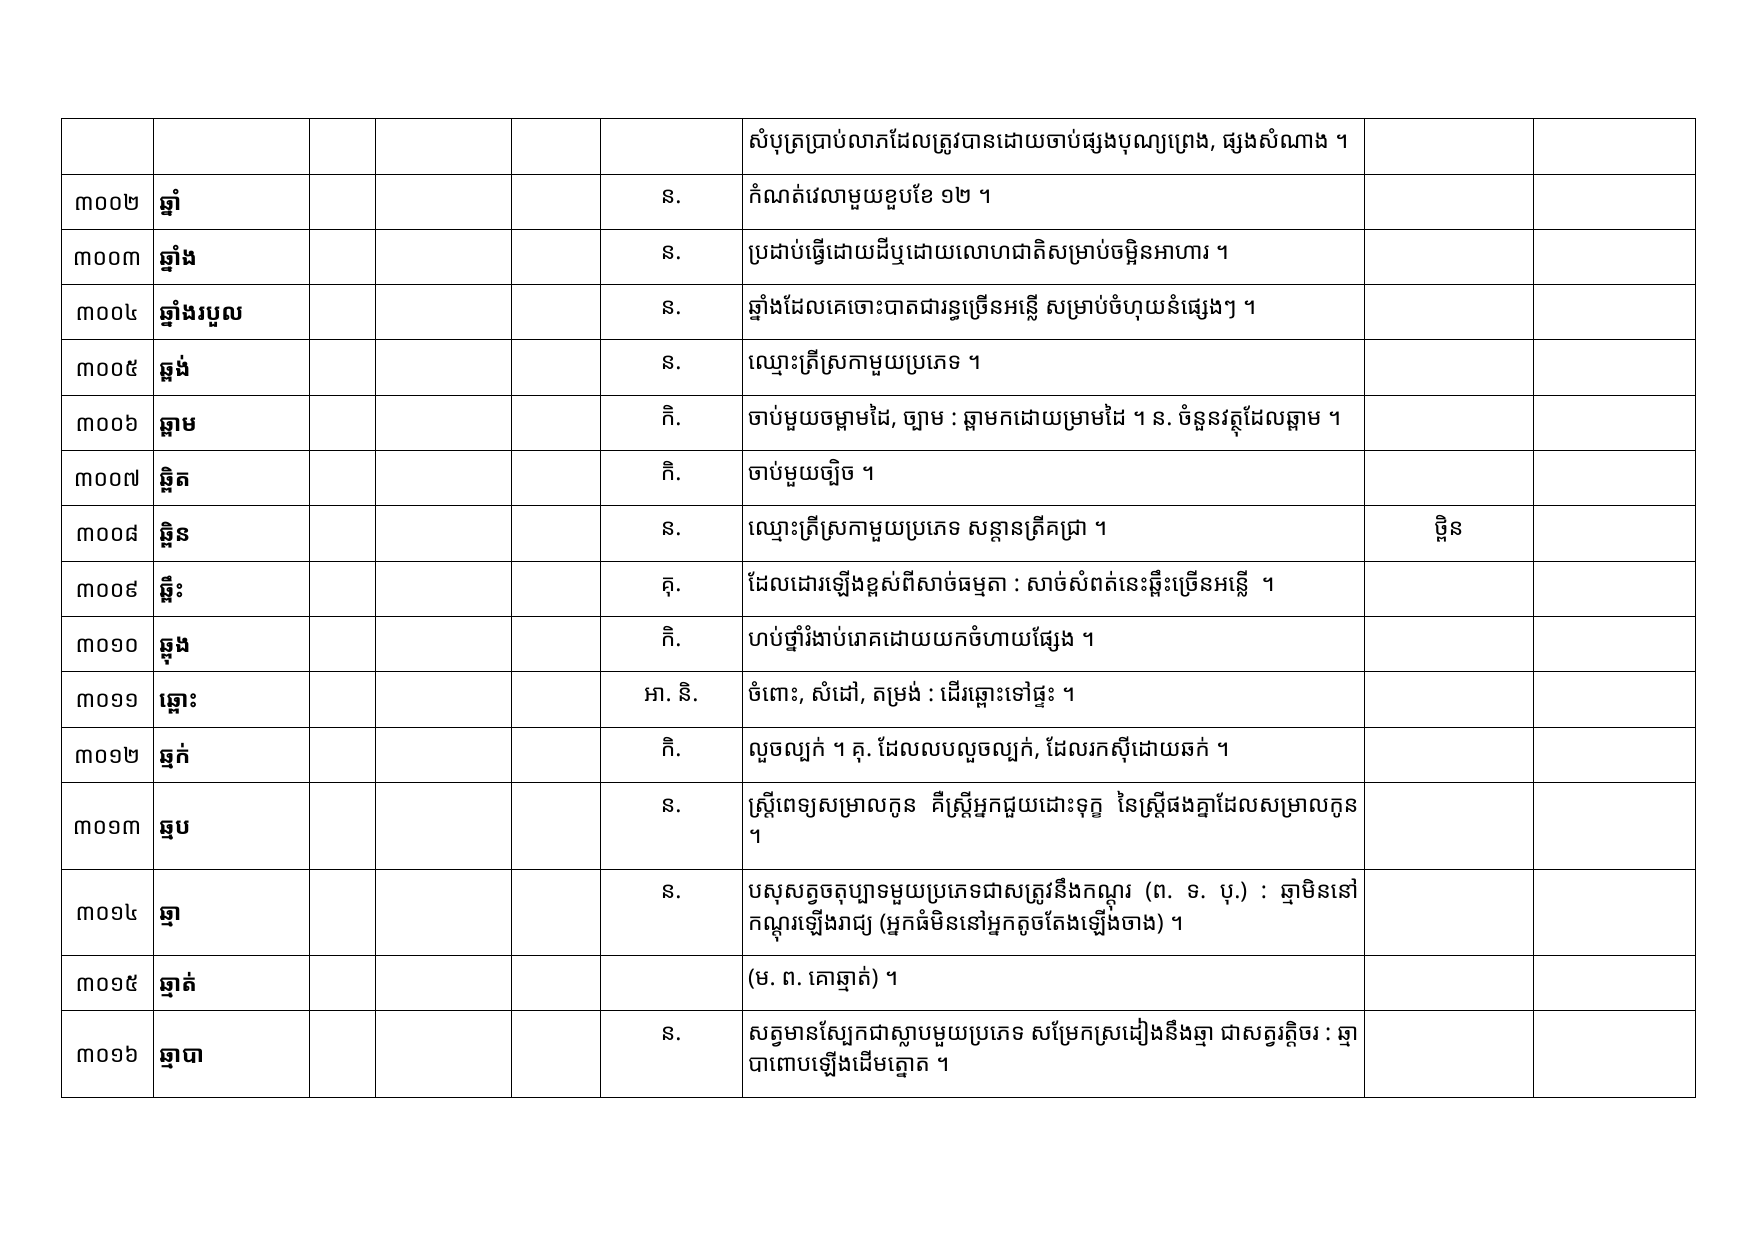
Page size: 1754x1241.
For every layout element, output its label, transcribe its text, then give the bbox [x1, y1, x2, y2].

table_cell [1534, 119, 1695, 173]
table_cell ឆ្នាំង [154, 230, 309, 284]
table_cell [376, 562, 511, 616]
table_cell [376, 1011, 511, 1097]
table_cell កិ. [601, 617, 742, 671]
table_cell ៣០០៣ [62, 230, 153, 284]
table_cell ឆ្ពិត [154, 451, 309, 505]
table_cell អា. និ. [601, 672, 742, 727]
table_cell ៣០១៥ [62, 956, 153, 1010]
table_cell [310, 783, 375, 868]
table_cell ន. [601, 175, 742, 229]
table_cell ៣០០២ [62, 175, 153, 229]
table_cell ៣០១៣ [62, 783, 153, 868]
table_cell [376, 230, 511, 284]
table_cell ឆ្នាំ [154, 175, 309, 229]
table_cell ឈ្មោះ​ត្រី​ស្រកា​មួយ​ប្រភេទ ។ [743, 340, 1364, 395]
table_cell ថ្ពិន [1365, 506, 1533, 561]
table_cell ឆ្ពោះ [154, 672, 309, 727]
table_cell [601, 956, 742, 1010]
table_cell [512, 230, 600, 284]
table_cell [512, 728, 600, 782]
table_cell [512, 175, 600, 229]
table_cell ន. [601, 285, 742, 339]
table_cell [1365, 672, 1533, 727]
table_cell [1534, 285, 1695, 339]
table_cell [1534, 783, 1695, 868]
table_cell [376, 617, 511, 671]
table_cell កំណត់​វេលា​មួយ​ខួប​ខែ ១២ ។ [743, 175, 1364, 229]
table_cell ៣០១៤ [62, 870, 153, 955]
table_cell ចំពោះ, សំដៅ, តម្រង់ : ដើរ​ឆ្ពោះ​ទៅ​ផ្ទះ ។ [743, 672, 1364, 727]
table_cell ឆ្ពង់ [154, 340, 309, 395]
table_cell ឆ្នាំង​របួល [154, 285, 309, 339]
table_cell [512, 506, 600, 561]
table_cell [1534, 956, 1695, 1010]
table_cell ៣០១៦ [62, 1011, 153, 1097]
table_cell [376, 728, 511, 782]
table_cell ន. [601, 870, 742, 955]
table_cell ន. [601, 783, 742, 868]
table_cell [512, 451, 600, 505]
table_cell [310, 562, 375, 616]
table_cell [154, 119, 309, 173]
table_cell [512, 617, 600, 671]
table_cell ៣០០៨ [62, 506, 153, 561]
table_cell (ម. ព. គោ​ឆ្មាត់) ។ [743, 956, 1364, 1010]
table_cell [376, 285, 511, 339]
table_cell [310, 451, 375, 505]
table_cell [1534, 728, 1695, 782]
table_cell [512, 1011, 600, 1097]
table_cell [1365, 956, 1533, 1010]
table_cell [512, 396, 600, 450]
table_cell គុ. [601, 562, 742, 616]
table_cell [310, 728, 375, 782]
table_cell ន. [601, 230, 742, 284]
table_cell កិ. [601, 396, 742, 450]
table_cell [1534, 451, 1695, 505]
table_cell ឆ្មក់ [154, 728, 309, 782]
table_cell ឆ្មា [154, 870, 309, 955]
table_cell [310, 119, 375, 173]
table_cell [1534, 1011, 1695, 1097]
table_cell [376, 506, 511, 561]
table_cell ស្រ្តី​ពេទ្យ​សម្រាល​កូន គឺ​ស្រ្តី​អ្នក​ជួយ​ដោះ​ទុក្ខ​ នៃ​ស្រ្តី​ផង​គ្នា​ដែល​សម្រាល​កូន ។ [743, 783, 1364, 868]
table_cell [1534, 617, 1695, 671]
table_cell [1365, 230, 1533, 284]
table_cell [376, 396, 511, 450]
table_cell [512, 672, 600, 727]
table_cell [376, 175, 511, 229]
table_cell ៣០០៦ [62, 396, 153, 450]
table_cell ន. [601, 340, 742, 395]
table_cell [310, 617, 375, 671]
table_cell សត្វ​មាន​ស្បែក​ជា​ស្លាប​មួយ​ប្រភេទ សម្រែក​ស្រដៀង​នឹង​ឆ្មា ជា​សត្វ​រត្តិចរ : ឆ្មា​បា​ពោប​ឡើង​ដើម​ត្នោត ។ [743, 1011, 1364, 1097]
table_cell [512, 956, 600, 1010]
table_cell [310, 175, 375, 229]
table_cell ដែល​ដោរ​ឡើង​ខ្ពស់​ពី​សាច់​ធម្មតា : សាច់​សំពត់​នេះ​ឆ្ពឹះ​ច្រើន​អន្លើ ។ [743, 562, 1364, 616]
table_cell [1534, 175, 1695, 229]
table_cell ឆ្មប [154, 783, 309, 868]
table_cell [1365, 1011, 1533, 1097]
table_cell ៣០០៩ [62, 562, 153, 616]
table_cell [1534, 506, 1695, 561]
table_cell [1365, 870, 1533, 955]
table_cell [376, 870, 511, 955]
table_cell [1365, 285, 1533, 339]
table_cell ៣០១០ [62, 617, 153, 671]
table_cell [376, 956, 511, 1010]
table_cell [376, 672, 511, 727]
table_cell [310, 1011, 375, 1097]
table_cell [1365, 340, 1533, 395]
table_cell ឆ្ពិន [154, 506, 309, 561]
table_cell [310, 506, 375, 561]
table_cell [1365, 396, 1533, 450]
table_cell ៣០០៥ [62, 340, 153, 395]
table_cell [1534, 230, 1695, 284]
table_cell [310, 672, 375, 727]
table_cell [1534, 340, 1695, 395]
table_cell [1365, 783, 1533, 868]
table_cell ន. [601, 1011, 742, 1097]
table_cell [376, 451, 511, 505]
table_cell [1365, 617, 1533, 671]
table_cell ឆ្ពុង [154, 617, 309, 671]
table_cell [512, 285, 600, 339]
table_cell ន. [601, 506, 742, 561]
table_cell [601, 119, 742, 173]
table_cell ឆ្នាំង​ដែល​គេ​ចោះ​បាត​ជា​រន្ធ​ច្រើន​អន្លើ សម្រាប់​ចំហុយ​នំ​ផ្សេង​ៗ ។ [743, 285, 1364, 339]
table_cell ៣០១១ [62, 672, 153, 727]
table_cell ចាប់​មួយ​ចម្ពាម​ដៃ, ច្បាម : ឆ្ពាម​ក​ដោយ​ម្រាម​ដៃ ។ ន. ចំនួន​វត្ថុ​ដែល​ឆ្ពាម ។ [743, 396, 1364, 450]
table_cell [62, 119, 153, 173]
table_cell [512, 340, 600, 395]
table_cell [310, 340, 375, 395]
table_cell ឈ្មោះ​ត្រី​ស្រកា​មួយ​ប្រភេទ សន្ដាន​ត្រី​គជ្រា ។ [743, 506, 1364, 561]
table_cell [1534, 396, 1695, 450]
table_cell [1534, 870, 1695, 955]
table_cell ៣០១២ [62, 728, 153, 782]
table_cell កិ. [601, 451, 742, 505]
table_cell ឆ្មា​បា [154, 1011, 309, 1097]
table_cell [310, 396, 375, 450]
table_cell ឆ្មាត់ [154, 956, 309, 1010]
table_cell ៣០០៧ [62, 451, 153, 505]
table_cell [1534, 672, 1695, 727]
table_cell [310, 230, 375, 284]
table_cell [1365, 175, 1533, 229]
table_cell លួច​ល្បក់ ។ គុ. ដែល​លប​លួច​ល្បក់, ដែល​រក​ស៊ី​ដោយ​ឆក់ ។ [743, 728, 1364, 782]
table_cell ឆ្ពឹះ [154, 562, 309, 616]
table_cell [512, 119, 600, 173]
table_cell [376, 119, 511, 173]
table_cell [512, 870, 600, 955]
table_cell ហប់​ថ្នាំ​រំងាប់​រោគ​ដោយ​យក​ចំហាយ​ផ្សែង ។ [743, 617, 1364, 671]
table_cell [1365, 451, 1533, 505]
table_cell [310, 285, 375, 339]
table_cell ប្រដាប់​ធ្វើ​ដោយ​ដី​ឬ​ដោយ​លោហ​ជាតិ​សម្រាប់​ចម្អិន​អាហារ ។ [743, 230, 1364, 284]
table_cell [512, 783, 600, 868]
table_cell [1534, 562, 1695, 616]
table_cell [376, 340, 511, 395]
table_cell [376, 783, 511, 868]
table_cell [1365, 119, 1533, 173]
table_cell [512, 562, 600, 616]
table_cell ឆ្ពាម [154, 396, 309, 450]
table_cell កិ. [601, 728, 742, 782]
table_cell [310, 956, 375, 1010]
table_cell [310, 870, 375, 955]
table_cell [1365, 562, 1533, 616]
table_cell ចាប់​មួយ​ច្បិច ។ [743, 451, 1364, 505]
table_cell ៣០០៤ [62, 285, 153, 339]
table_cell បសុសត្វ​ចតុប្បាទ​មួយ​ប្រភេទ​ជា​សត្រូវ​នឹង​កណ្ដុរ (ព. ទ. បុ.) : ឆ្មា​មិន​នៅ​កណ្ដុរ​ឡើង​រាជ្យ (អ្នក​ធំ​មិន​នៅ​អ្នក​តូច​តែង​ឡើង​ចាង) ។ [743, 870, 1364, 955]
table_cell [1365, 728, 1533, 782]
table_cell សំបុត្រ​ប្រាប់​លាភ​ដែល​ត្រូវ​បាន​ដោយ​ចាប់​ផ្សង​បុណ្យ​ព្រេង, ផ្សង​សំណាង ។ [743, 119, 1364, 173]
